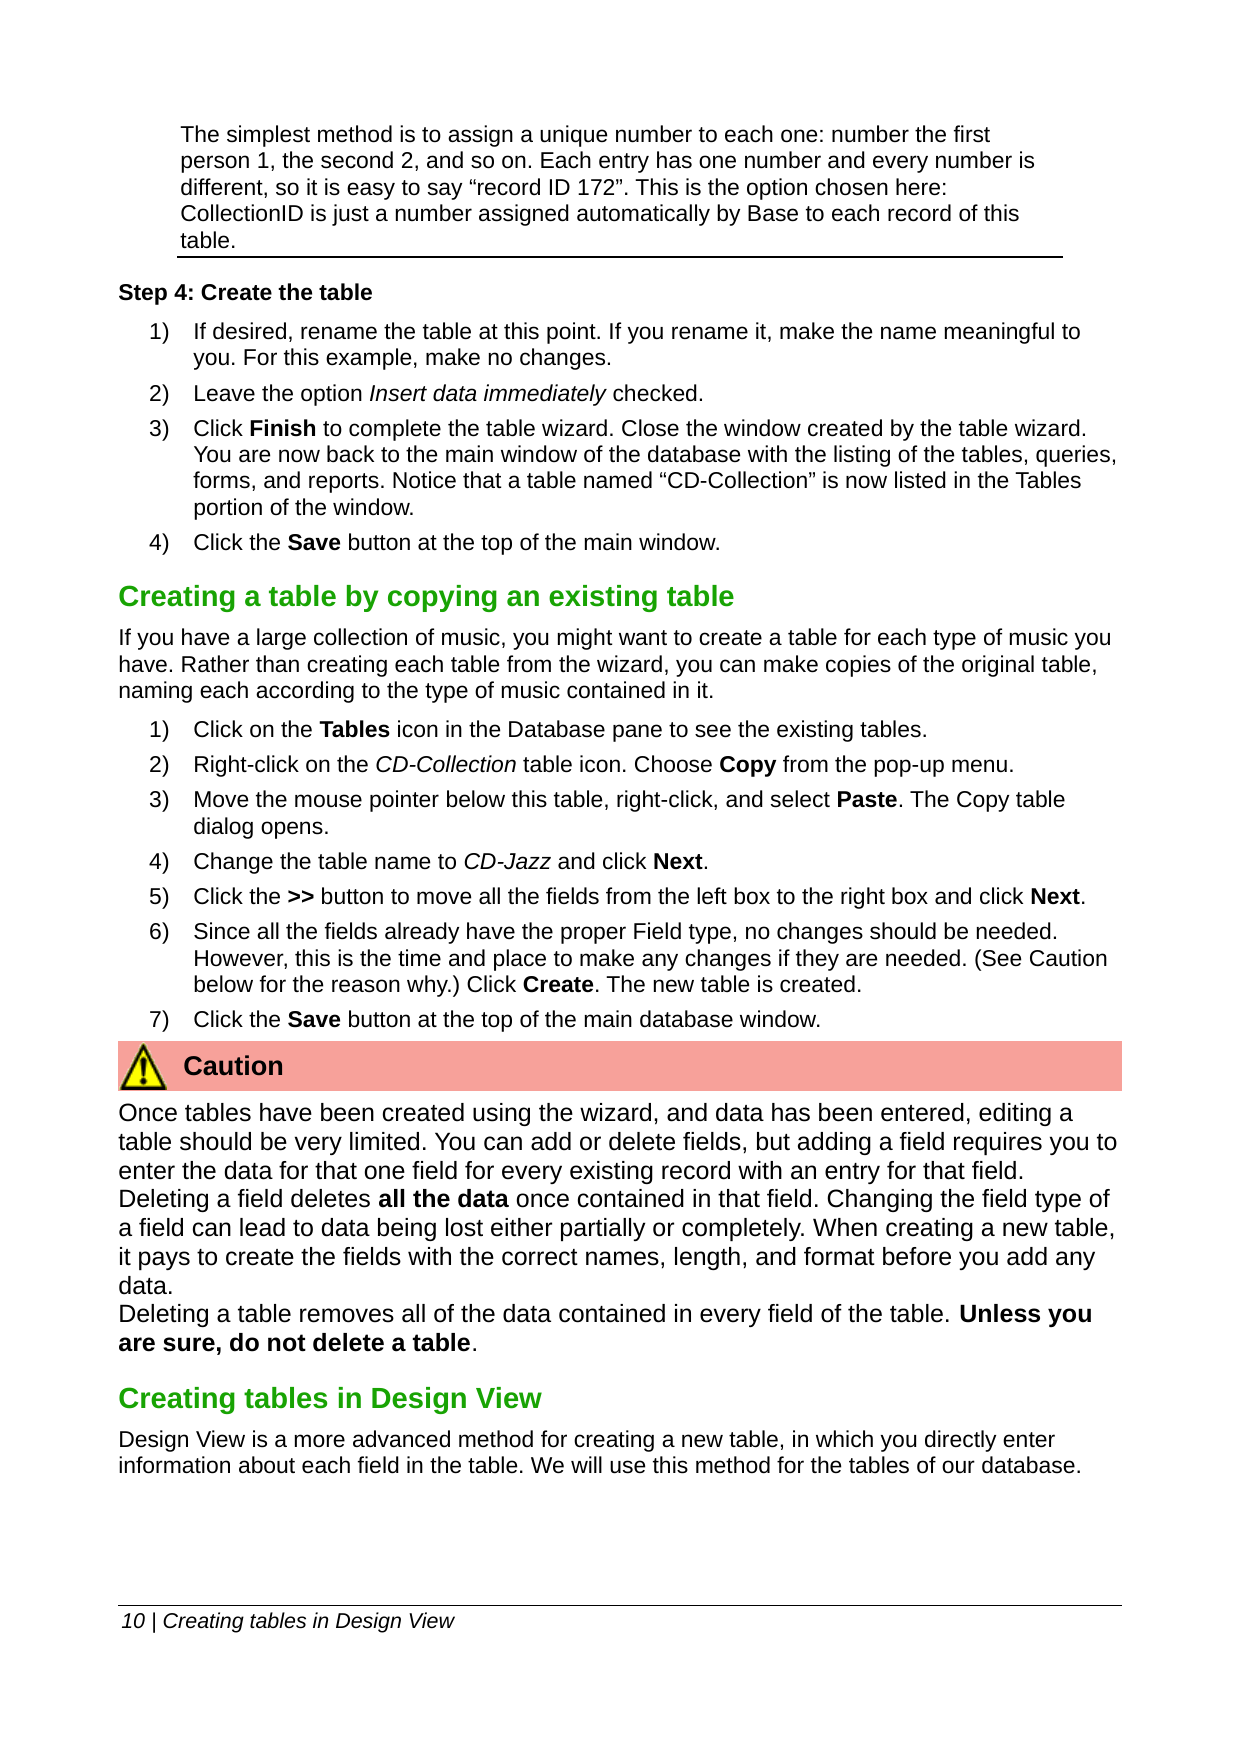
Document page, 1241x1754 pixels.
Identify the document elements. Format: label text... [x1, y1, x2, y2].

list Right-click on the CD-Collection table icon. Choose Copy from the pop-up menu. [169, 751, 1122, 777]
list Click the >> button to move all the fields from the left box to the right box and click Next. [169, 883, 1122, 909]
subtitle Creating a table by copying an existing table [118, 579, 1122, 612]
list Click on the Tables icon in the Database pane to see the existing tables. [169, 716, 1122, 742]
text Deleting a field deletes all the data once contained in that field. Changing the field type of a field can lead to data being lost either partially or completely. When creating a new table, it pays to create the fields with the correct names, length, and format before you add any data. [118, 1184, 1122, 1299]
subtitle Caution [118, 1041, 1122, 1091]
list Since all the fields already have the proper Field type, no changes should be needed. However, this is the time and place to make any changes if they are needed. (See Caution below for the reason why.) Click Create. The new table is created. [169, 918, 1122, 997]
list Move the mouse pointer below this table, right-click, and select Paste. The Copy table dialog opens. [169, 786, 1122, 839]
subtitle Creating tables in Design View [118, 1381, 1122, 1414]
text Step 4: Create the table [118, 279, 1122, 305]
text If you have a large collection of music, you might want to create a table for each type of music you have. Rather than creating each table from the wizard, you can make copies of the original table, naming each according to the type of music contained in it. [118, 624, 1122, 703]
list Click the Save button at the top of the main database window. [169, 1006, 1122, 1032]
list Leave the option Insert data immediately checked. [169, 379, 1122, 406]
text The simplest method is to assign a unique number to each one: number the first person 1, the second 2, and so on. Each entry has one number and every number is different, so it is easy to say “record ID 172”. This is the option chosen here: CollectionID is just a number assigned automatically by Base to each record of this table. [177, 118, 1063, 256]
list Click the Save button at the top of the main window. [169, 529, 1122, 555]
text Once tables have been created using the wizard, and data has been entered, editing a table should be very limited. You can add or delete fields, but adding a field requires you to enter the data for that one field for every existing record with an entry for that field. [118, 1098, 1122, 1184]
list Change the table name to CD-Jazz and click Next. [169, 848, 1122, 874]
picture [119, 1042, 167, 1090]
text Deleting a table removes all of the data contained in every field of the table. Unless you are sure, do not delete a table. [118, 1299, 1122, 1357]
text Design View is a more advanced method for creating a new table, in which you directly enter information about each field in the table. We will use this method for the tables of our database. [118, 1426, 1122, 1479]
list Click Finish to complete the table wizard. Close the window created by the table wizard. You are now back to the main window of the database with the listing of the tables, queries, forms, and reports. Notice that a table named “CD-Collection” is now listed in the Tables portion of the window. [169, 415, 1122, 520]
list If desired, rename the table at this point. If you rename it, make the name meaningful to you. For this example, make no changes. [169, 318, 1122, 371]
